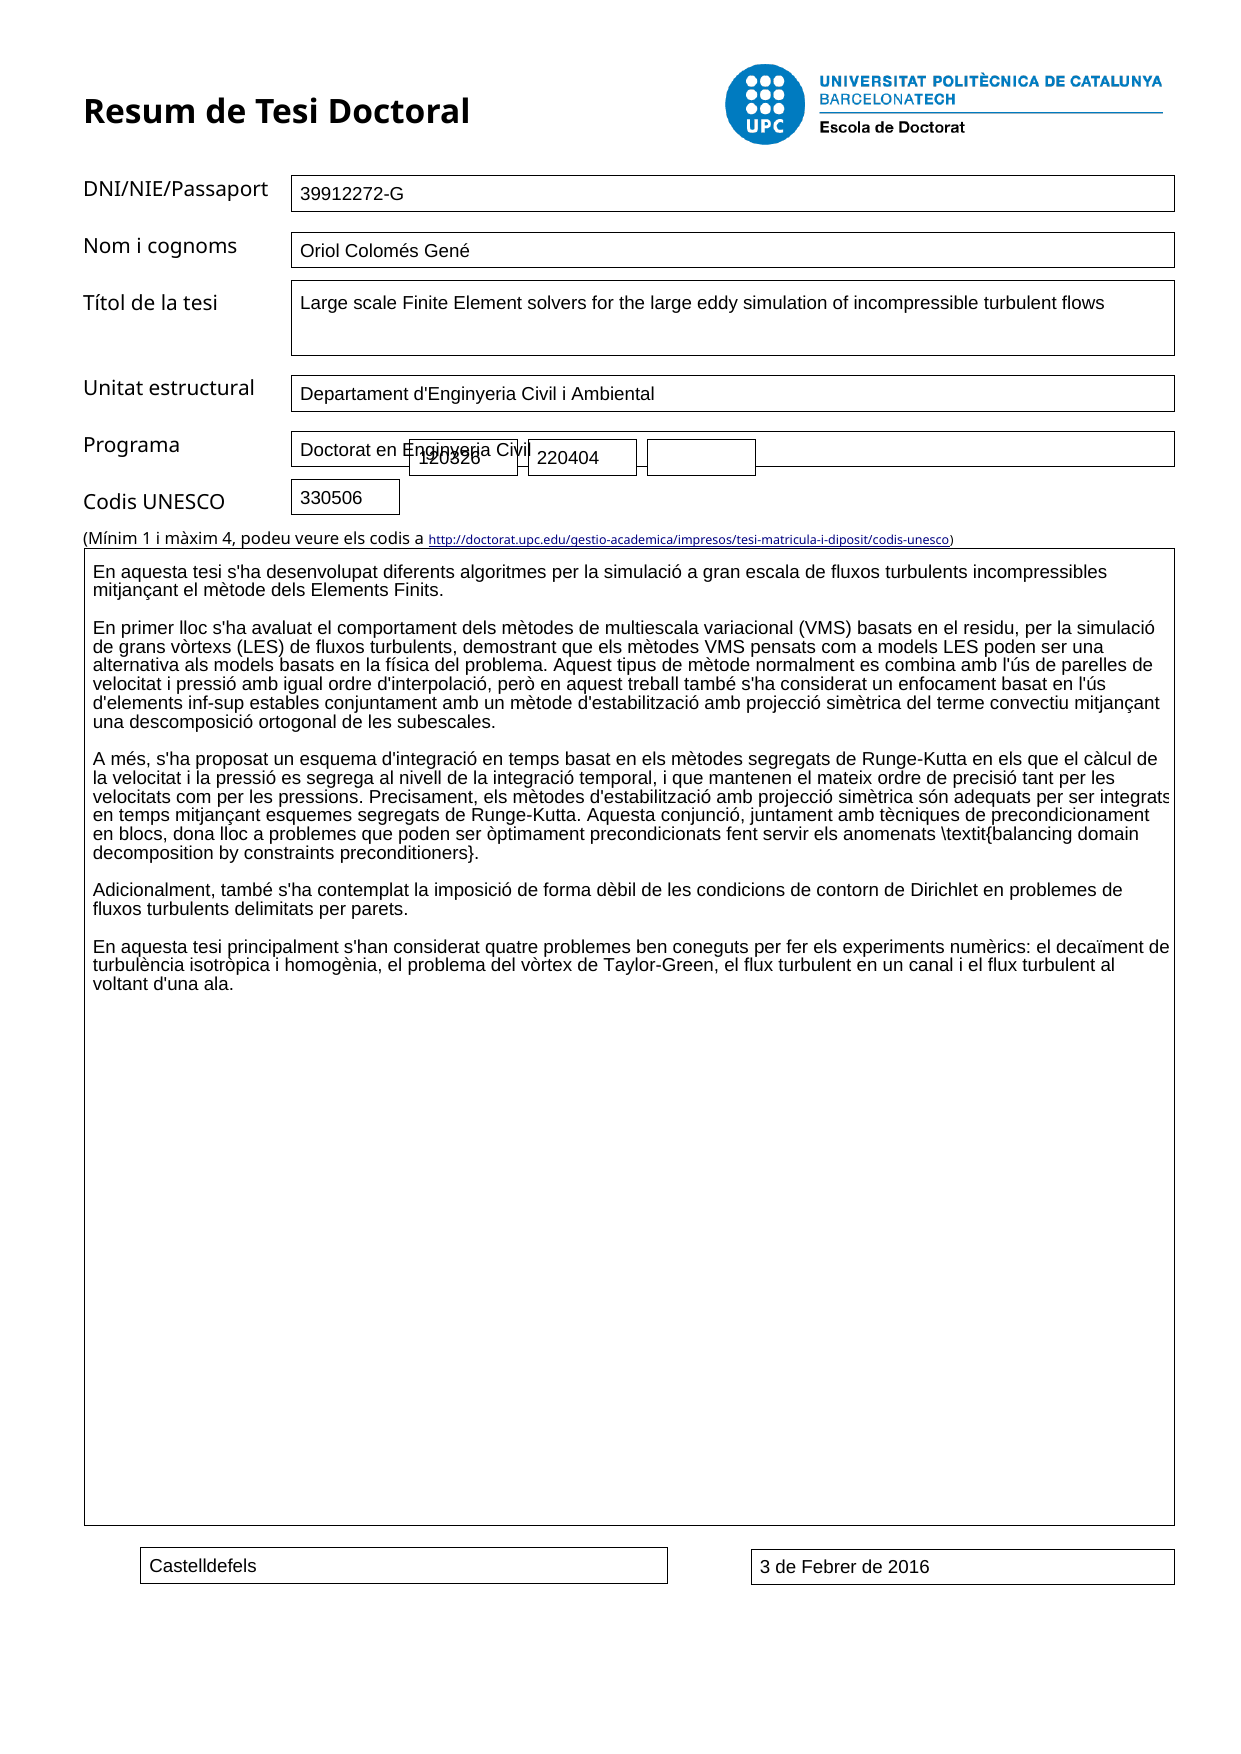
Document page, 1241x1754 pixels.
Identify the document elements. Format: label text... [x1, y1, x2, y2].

text Programa [83, 430, 1174, 458]
subtitle Resum de Tesi Doctoral [83, 87, 713, 133]
text Unitat estructural [83, 373, 1174, 402]
text [400, 487, 1174, 515]
text Títol de la tesi [83, 288, 291, 316]
text Codis UNESCO [83, 487, 291, 515]
text (Mínim 1 i màxim 4, podeu veure els codis a http://doctorat.upc.edu/gestio-academica/impresos/tesi-matricula-i-diposit/codis-unesco) [83, 527, 1174, 549]
text Nom i cognoms [83, 231, 1174, 259]
text DNI/NIE/Passaport [83, 174, 1174, 203]
picture [713, 46, 1175, 170]
